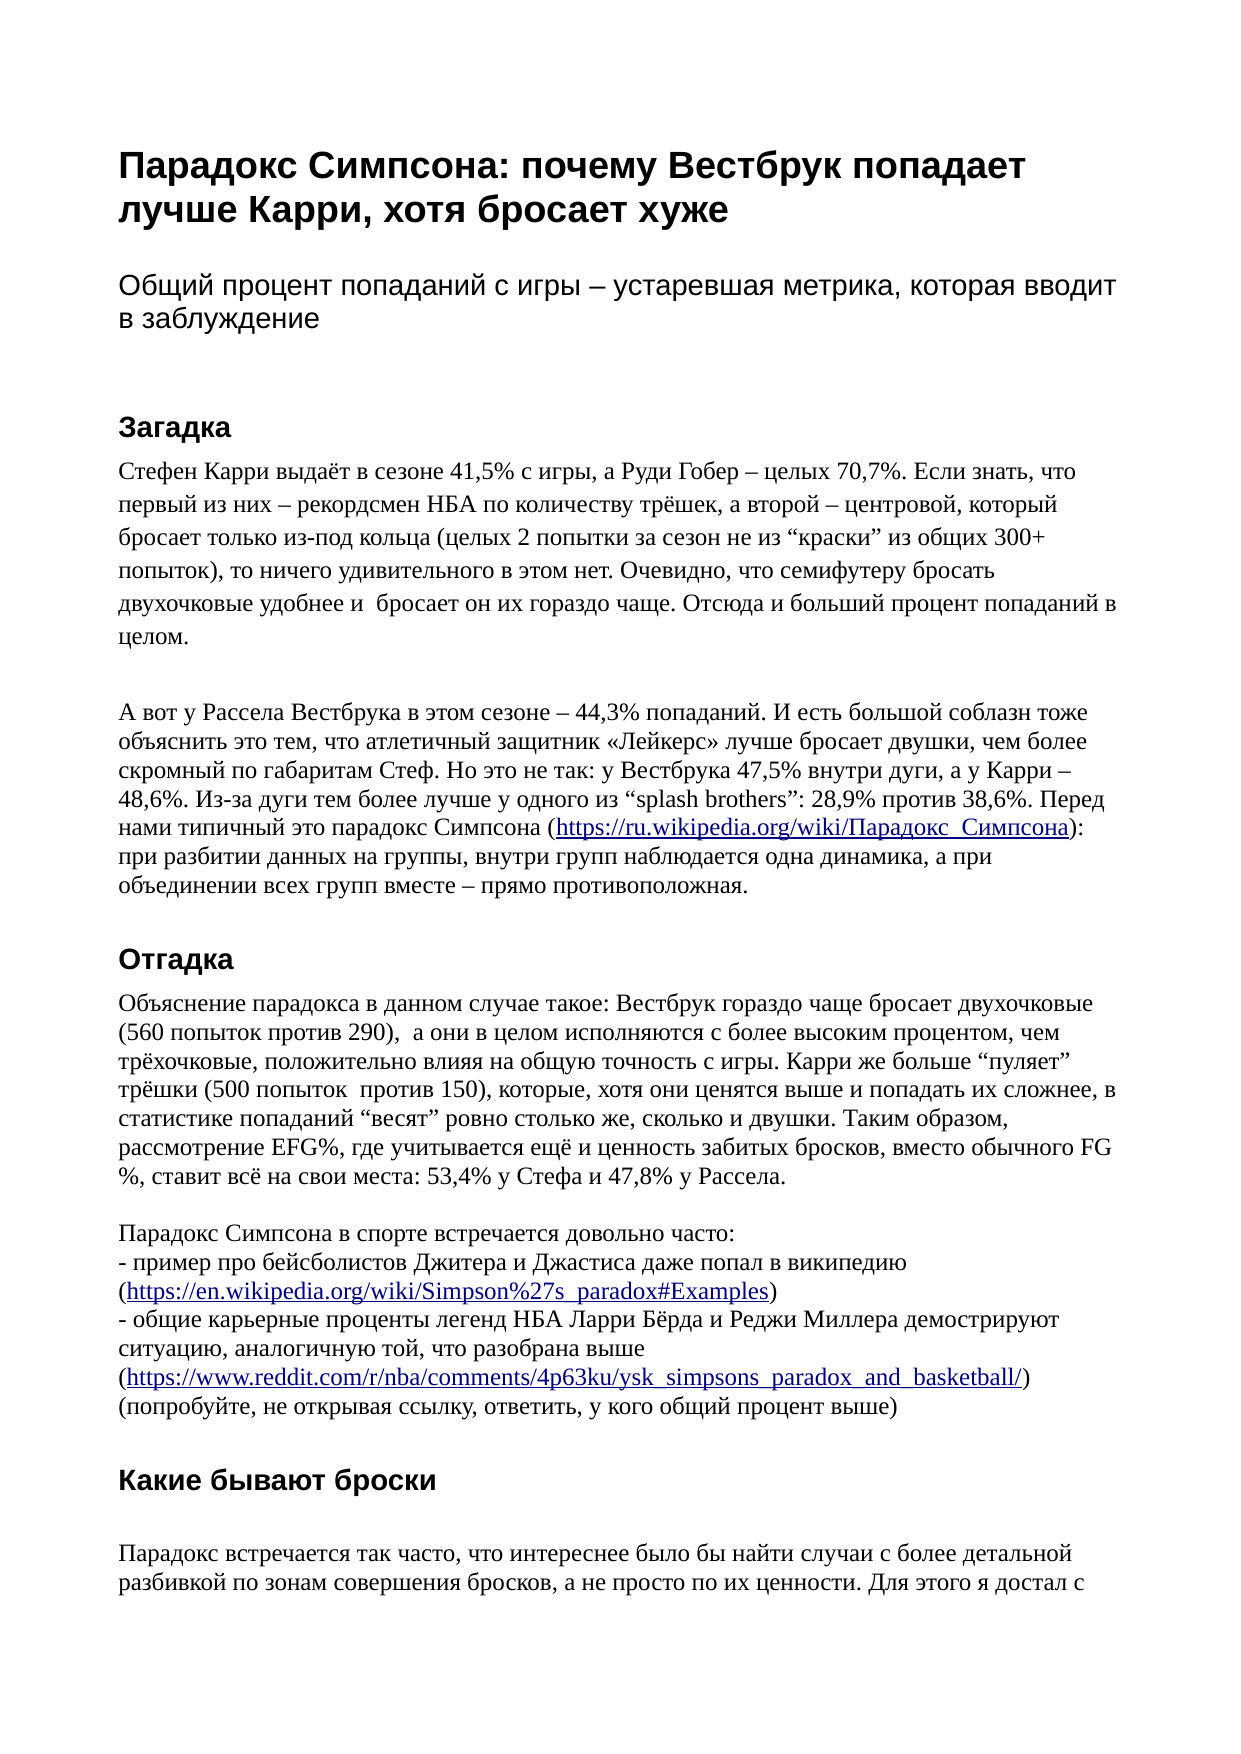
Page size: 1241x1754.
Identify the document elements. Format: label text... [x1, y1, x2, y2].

subtitle Парадокс Симпсона: почему Вестбрук попадает лучше Карри, хотя бросает хуже [118, 143, 1122, 230]
text Парадокс встречается так часто, что интереснее было бы найти случаи с более детальной разбивкой по зонам совершения бросков, а не просто по их ценности. Для этого я достал с [118, 1538, 1122, 1595]
subtitle Загадка [118, 410, 1122, 443]
text Объяснение парадокса в данном случае такое: Вестбрук гораздо чаще бросает двухочковые (560 попыток против 290), а они в целом исполняются с более высоким процентом, чем трёхочковые, положительно влияя на общую точность с игры. Карри же больше “пуляет” трёшки (500 попыток против 150), которые, хотя они ценятся выше и попадать их сложнее, в статистике попаданий “весят” ровно столько же, сколько и двушки. Таким образом, рассмотрение EFG%, где учитывается ещё и ценность забитых бросков, вместо обычного FG%, ставит всё на свои места: 53,4% у Стефа и 47,8% у Рассела. [118, 988, 1122, 1189]
subtitle Отгадка [118, 942, 1122, 976]
text А вот у Рассела Вестбрука в этом сезоне – 44,3% попаданий. И есть большой соблазн тоже объяснить это тем, что атлетичный защитник «Лейкерс» лучше бросает двушки, чем более скромный по габаритам Стеф. Но это не так: у Вестбрука 47,5% внутри дуги, а у Карри – 48,6%. Из-за дуги тем более лучше у одного из “splash brothers”: 28,9% против 38,6%. Перед нами типичный это парадокс Симпсона (https://ru.wikipedia.org/wiki/Парадокс_Симпсона): при разбитии данных на группы, внутри групп наблюдается одна динамика, а при объединении всех групп вместе – прямо противоположная. [118, 697, 1122, 899]
subtitle Общий процент попаданий с игры – устаревшая метрика, которая вводит в заблуждение [118, 268, 1122, 335]
subtitle Какие бывают броски [118, 1463, 1122, 1497]
text Стефен Карри выдаёт в сезоне 41,5% с игры, а Руди Гобер – целых 70,7%. Если знать, что первый из них – рекордсмен НБА по количеству трёшек, а второй – центровой, который бросает только из-под кольца (целых 2 попытки за сезон не из “краски” из общих 300+ попыток), то ничего удивительного в этом нет. Очевидно, что семифутеру бросать двухочковые удобнее и бросает он их гораздо чаще. Отсюда и больший процент попаданий в целом. [118, 456, 1122, 650]
text Парадокс Симпсона в спорте встречается довольно часто: [118, 1218, 1122, 1247]
text - пример про бейсболистов Джитера и Джастиса даже попал в википедию (https://en.wikipedia.org/wiki/Simpson%27s_paradox#Examples) [118, 1247, 1122, 1304]
text - общие карьерные проценты легенд НБА Ларри Бёрда и Реджи Миллера демострируют ситуацию, аналогичную той, что разобрана выше (https://www.reddit.com/r/nba/comments/4p63ku/ysk_simpsons_paradox_and_basketball/) (попробуйте, не открывая ссылку, ответить, у кого общий процент выше) [118, 1304, 1122, 1419]
